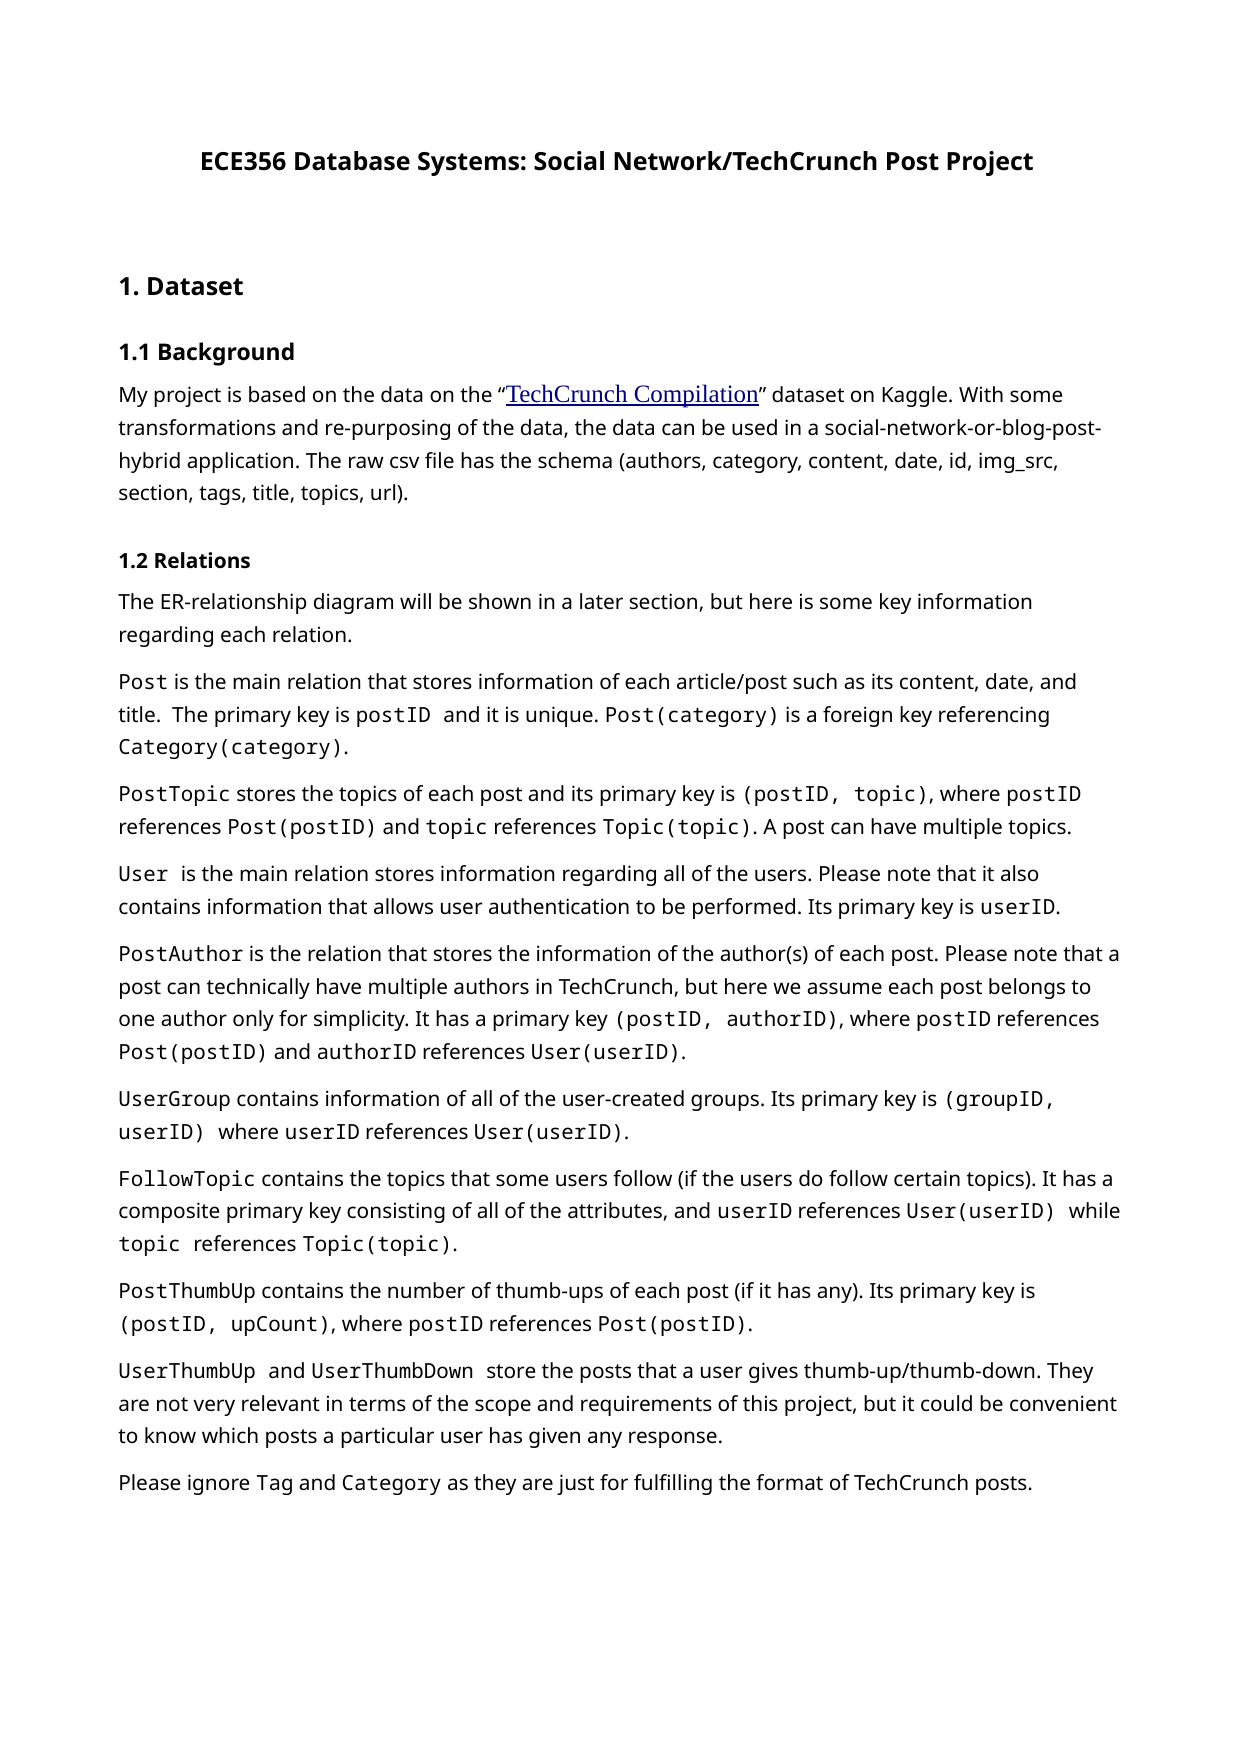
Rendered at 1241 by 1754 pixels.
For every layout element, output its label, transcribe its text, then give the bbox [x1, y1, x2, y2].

subtitle 1.2 Relations [118, 546, 1122, 575]
text UserGroup contains information of all of the user-created groups. Its primary key is (groupID, userID) where userID references User(userID). [118, 1084, 1122, 1145]
text PostTopic stores the topics of each post and its primary key is (postID, topic), where postID references Post(postID) and topic references Topic(topic). A post can have multiple topics. [118, 779, 1122, 841]
text User is the main relation stores information regarding all of the users. Please note that it also contains information that allows user authentication to be performed. Its primary key is userID. [118, 859, 1122, 920]
text Post is the main relation that stores information of each article/post such as its content, date, and title. The primary key is postID and it is unique. Post(category) is a foreign key referencing Category(category). [118, 667, 1122, 761]
subtitle 1.1 Background [118, 336, 1122, 367]
text PostThumbUp contains the number of thumb-ups of each post (if it has any). Its primary key is (postID, upCount), where postID references Post(postID). [118, 1276, 1122, 1337]
text Please ignore Tag and Category as they are just for fulfilling the format of TechCrunch posts. [118, 1468, 1122, 1497]
text FollowTopic contains the topics that some users follow (if the users do follow certain topics). It has a composite primary key consisting of all of the attributes, and userID references User(userID) while topic references Topic(topic). [118, 1164, 1122, 1258]
subtitle 1. Dataset [118, 268, 1122, 302]
title ECE356 Database Systems: Social Network/TechCrunch Post Project [118, 143, 1122, 177]
text My project is based on the data on the “TechCrunch Compilation” dataset on Kaggle. With some transformations and re-purposing of the data, the data can be used in a social-network-or-blog-post-hybrid application. The raw csv file has the schema (authors, category, content, date, id, img_src, section, tags, title, topics, url). [118, 379, 1122, 507]
text The ER-relationship diagram will be shown in a later section, but here is some key information regarding each relation. [118, 587, 1122, 648]
text UserThumbUp and UserThumbDown store the posts that a user gives thumb-up/thumb-down. They are not very relevant in terms of the scope and requirements of this project, but it could be convenient to know which posts a particular user has given any response. [118, 1356, 1122, 1450]
text PostAuthor is the relation that stores the information of the author(s) of each post. Please note that a post can technically have multiple authors in TechCrunch, but here we assume each post belongs to one author only for simplicity. It has a primary key (postID, authorID), where postID references Post(postID) and authorID references User(userID). [118, 939, 1122, 1065]
